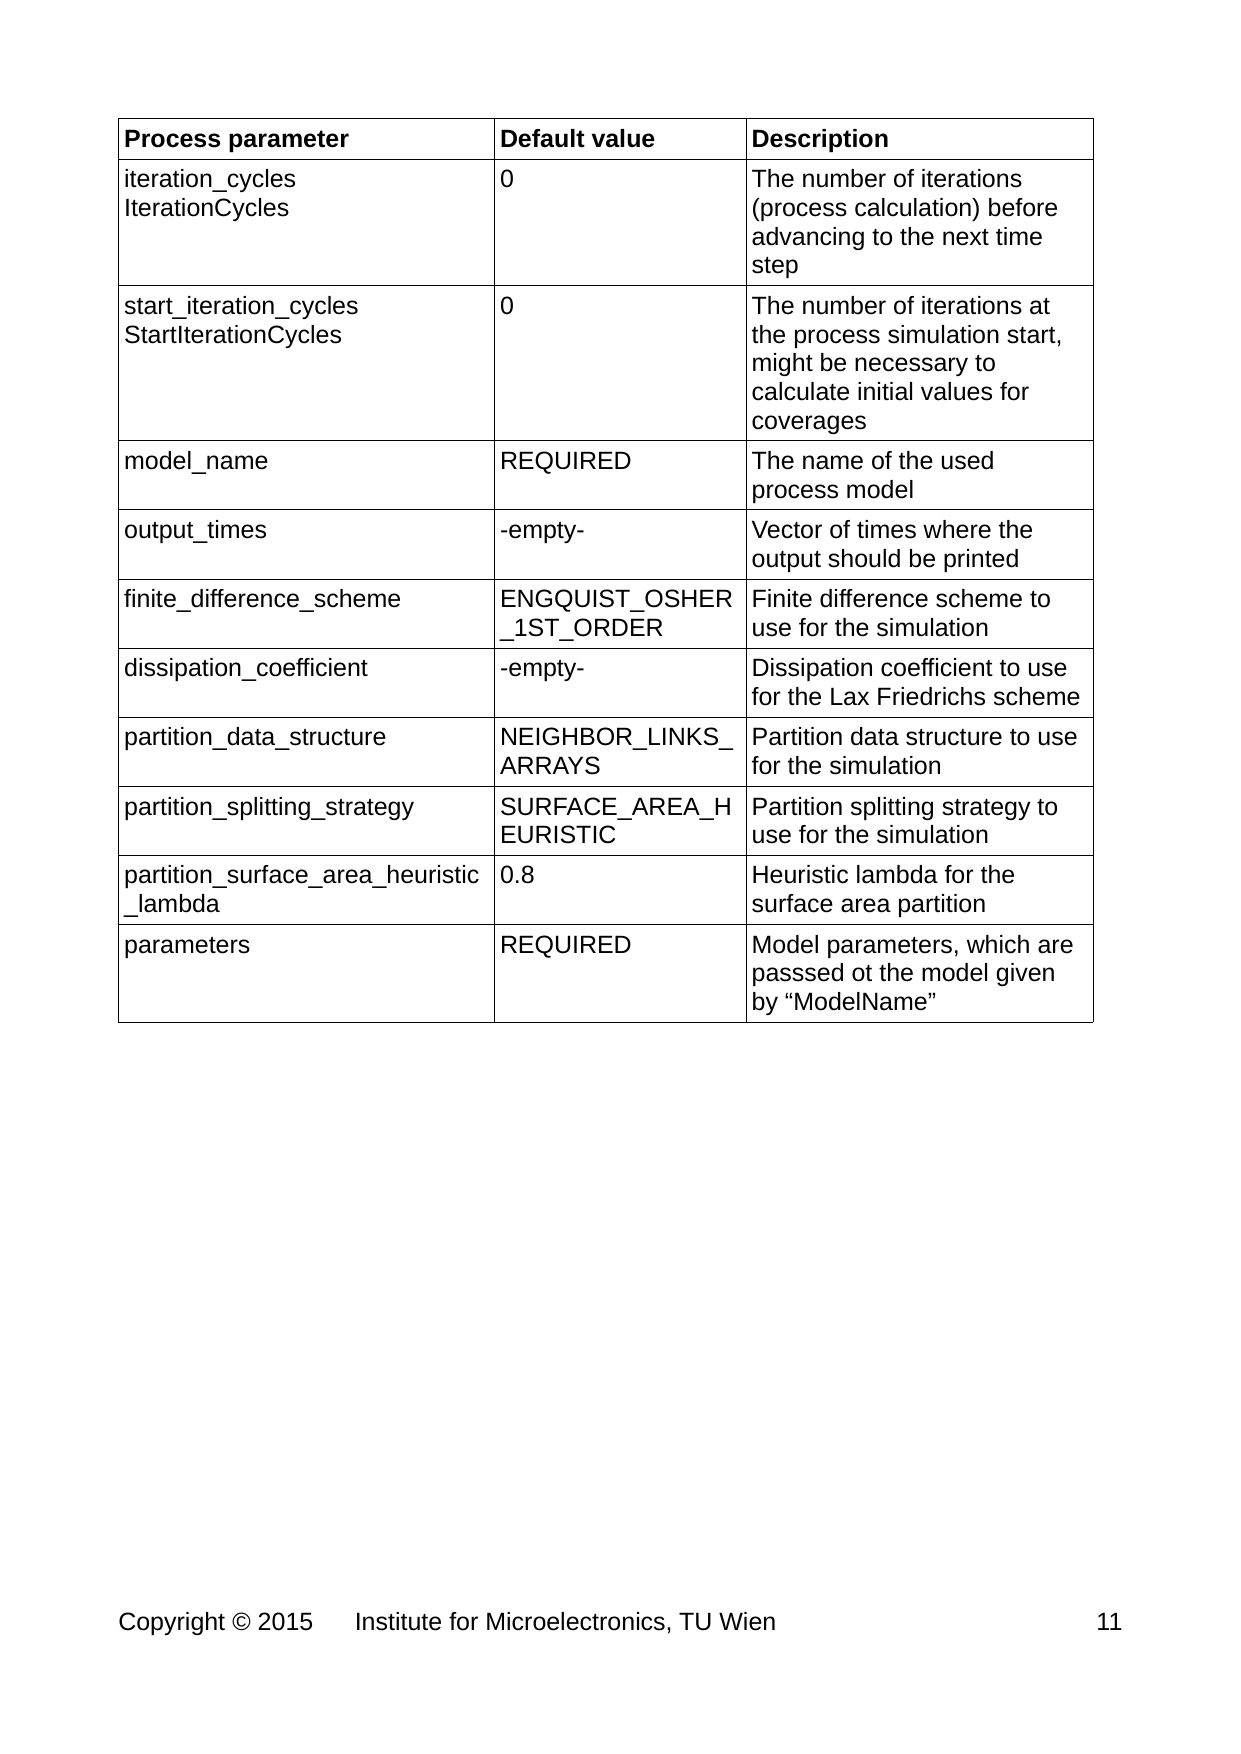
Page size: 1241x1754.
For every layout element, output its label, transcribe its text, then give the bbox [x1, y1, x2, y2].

table_cell Partition splitting strategy to use for the simulation [747, 787, 1093, 855]
table_cell partition_data_structure [119, 718, 494, 786]
table_cell Heuristic lambda for the surface area partition [747, 856, 1093, 924]
table_cell model_name [119, 441, 494, 509]
table_cell output_times [119, 510, 494, 578]
table_cell REQUIRED [495, 925, 746, 1022]
table_cell ENGQUIST_OSHER_1ST_ORDER [495, 580, 746, 647]
table_cell finite_difference_scheme [119, 580, 494, 647]
table_cell Finite difference scheme to use for the simulation [747, 580, 1093, 647]
table_cell parameters [119, 925, 494, 1022]
table_cell partition_splitting_strategy [119, 787, 494, 855]
table_cell The number of iterations at the process simulation start, might be necessary to calculate initial values for coverages [747, 286, 1093, 440]
table_cell -empty- [495, 510, 746, 578]
table_cell NEIGHBOR_LINKS_ARRAYS [495, 718, 746, 786]
table_cell The name of the used process model [747, 441, 1093, 509]
table_header Process parameter [119, 119, 494, 158]
table_header Description [747, 119, 1093, 158]
table_cell The number of iterations (process calculation) before advancing to the next time step [747, 160, 1093, 285]
table_cell Vector of times where the output should be printed [747, 510, 1093, 578]
table_cell REQUIRED [495, 441, 746, 509]
table_cell Model parameters, which are passsed ot the model given by “ModelName” [747, 925, 1093, 1022]
table_header Default value [495, 119, 746, 158]
table_cell Dissipation coefficient to use for the Lax Friedrichs scheme [747, 649, 1093, 717]
table_cell start_iteration_cycles StartIterationCycles [119, 286, 494, 440]
table_cell 0 [495, 160, 746, 285]
table_cell partition_surface_area_heuristic_lambda [119, 856, 494, 924]
table_cell SURFACE_AREA_HEURISTIC [495, 787, 746, 855]
table_cell 0.8 [495, 856, 746, 924]
table_cell Partition data structure to use for the simulation [747, 718, 1093, 786]
table_cell -empty- [495, 649, 746, 717]
table_cell iteration_cycles IterationCycles [119, 160, 494, 285]
table_cell dissipation_coefficient [119, 649, 494, 717]
table_cell 0 [495, 286, 746, 440]
